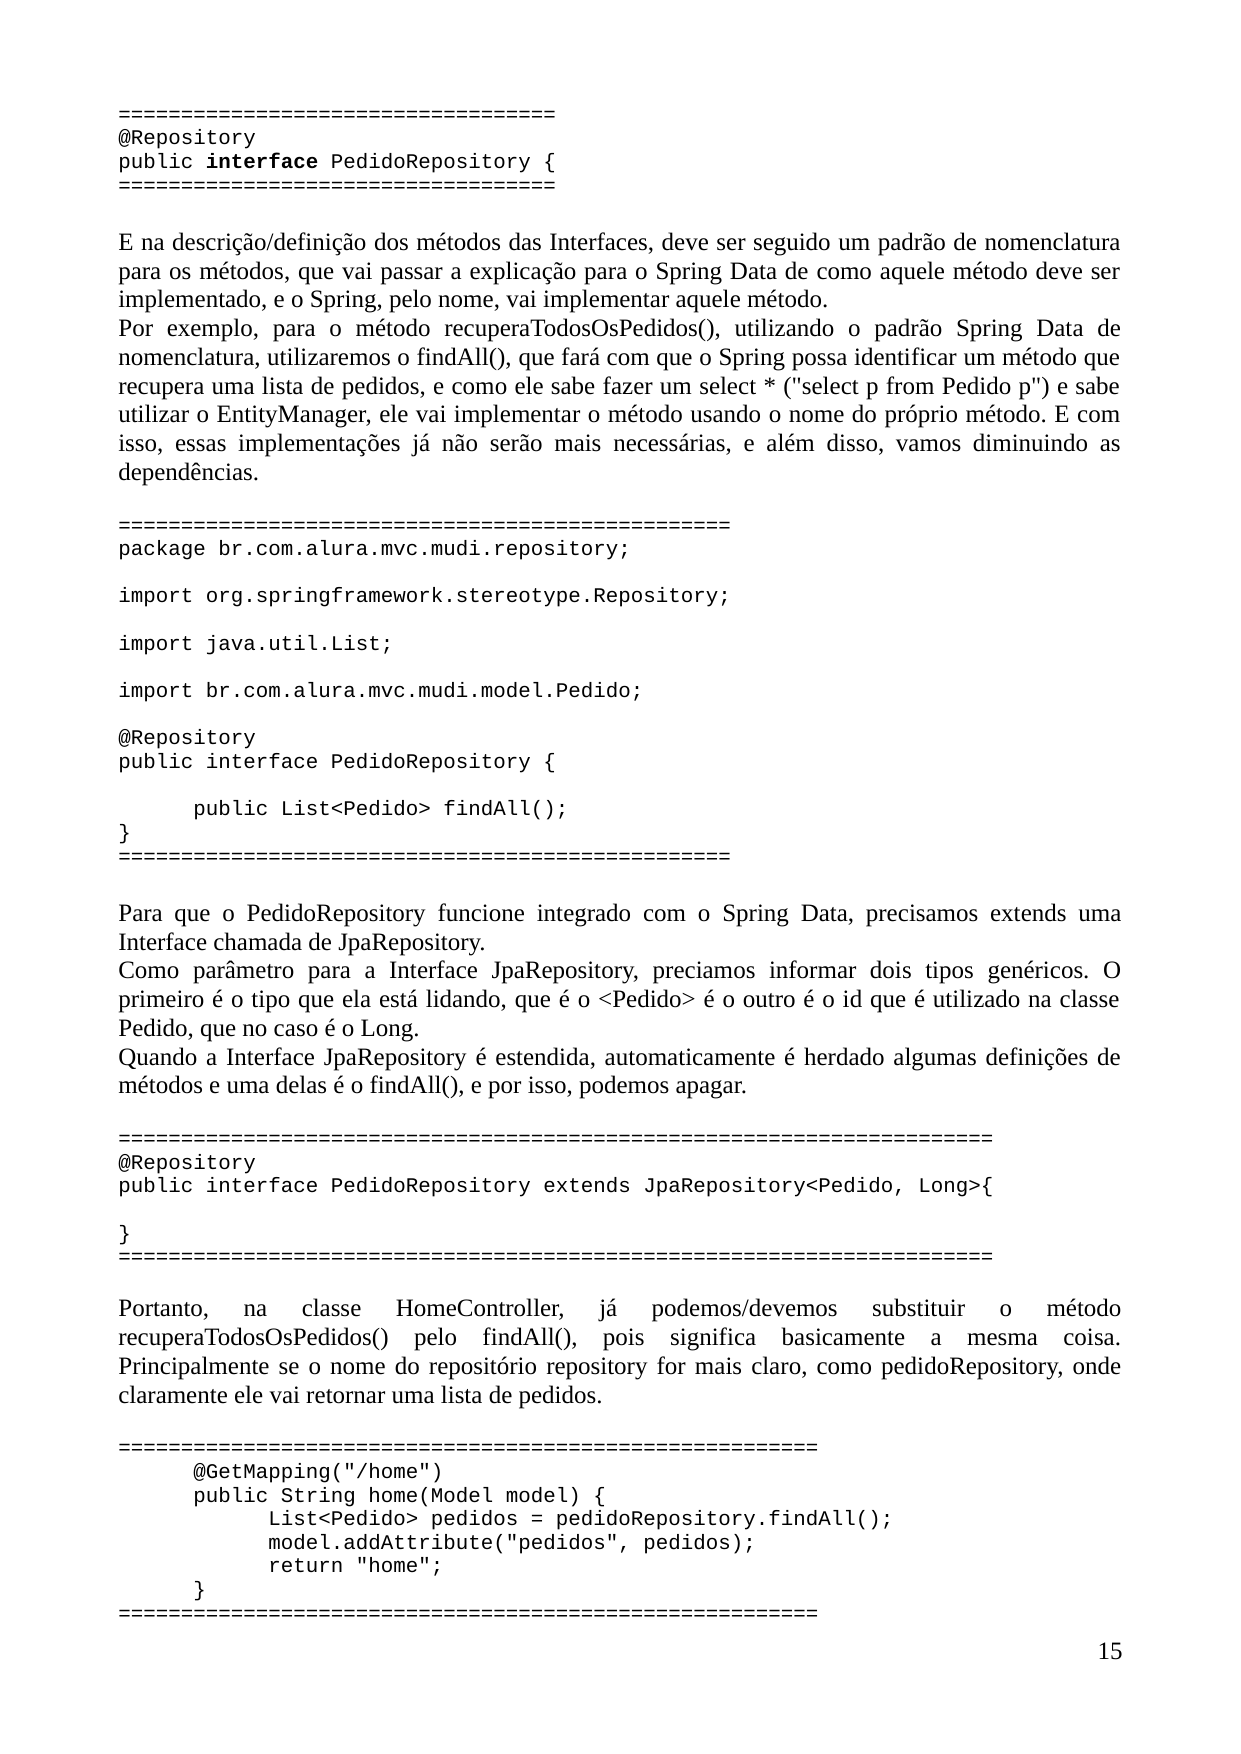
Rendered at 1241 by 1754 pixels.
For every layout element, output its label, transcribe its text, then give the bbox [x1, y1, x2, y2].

text Por exemplo, para o método recuperaTodosOsPedidos(), utilizando o padrão Spring Data de nomenclatura, utilizaremos o findAll(), que fará com que o Spring possa identificar um método que recupera uma lista de pedidos, e como ele sabe fazer um select * ("select p from Pedido p") e sabe utilizar o EntityManager, ele vai implementar o método usando o nome do próprio método. E com isso, essas implementações já não serão mais necessárias, e além disso, vamos diminuindo as dependências. [118, 313, 1122, 486]
text public List<Pedido> findAll(); [118, 798, 1122, 822]
text =================================== [118, 104, 1122, 127]
text Quando a Interface JpaRepository é estendida, automaticamente é herdado algumas definições de métodos e uma delas é o findAll(), e por isso, podemos apagar. [118, 1042, 1122, 1099]
text import org.springframework.stereotype.Repository; [118, 586, 1122, 609]
text public interface PedidoRepository { [118, 751, 1122, 775]
text ======================================================== [118, 1437, 1122, 1461]
text Para que o PedidoRepository funcione integrado com o Spring Data, precisamos extends uma Interface chamada de JpaRepository. [118, 898, 1122, 956]
text } [118, 822, 1122, 846]
text @Repository [118, 127, 1122, 151]
text } [118, 1223, 1122, 1246]
text @GetMapping("/home") [118, 1461, 1122, 1484]
text E na descrição/definição dos métodos das Interfaces, deve ser seguido um padrão de nomenclatura para os métodos, que vai passar a explicação para o Spring Data de como aquele método deve ser implementado, e o Spring, pelo nome, vai implementar aquele método. [118, 227, 1122, 313]
text public interface PedidoRepository extends JpaRepository<Pedido, Long>{ [118, 1175, 1122, 1199]
text =================================== [118, 175, 1122, 198]
text Como parâmetro para a Interface JpaRepository, preciamos informar dois tipos genéricos. O primeiro é o tipo que ela está lidando, que é o <Pedido> é o outro é o id que é utilizado na classe Pedido, que no caso é o Long. [118, 956, 1122, 1042]
text } [118, 1579, 1122, 1603]
text List<Pedido> pedidos = pedidoRepository.findAll(); [118, 1508, 1122, 1532]
text ======================================================== [118, 1603, 1122, 1626]
text model.addAttribute("pedidos", pedidos); [118, 1532, 1122, 1556]
text return "home"; [118, 1556, 1122, 1579]
text Portanto, na classe HomeController, já podemos/devemos substituir o método recuperaTodosOsPedidos() pelo findAll(), pois significa basicamente a mesma coisa. Principalmente se o nome do repositório repository for mais claro, como pedidoRepository, onde claramente ele vai retornar uma lista de pedidos. [118, 1293, 1122, 1408]
text ====================================================================== [118, 1128, 1122, 1152]
text import java.util.List; [118, 633, 1122, 656]
text public interface PedidoRepository { [118, 151, 1122, 175]
text ====================================================================== [118, 1246, 1122, 1270]
text @Repository [118, 727, 1122, 751]
text package br.com.alura.mvc.mudi.repository; [118, 538, 1122, 562]
text @Repository [118, 1152, 1122, 1175]
text public String home(Model model) { [118, 1484, 1122, 1508]
text ================================================= [118, 514, 1122, 538]
text ================================================= [118, 846, 1122, 869]
text import br.com.alura.mvc.mudi.model.Pedido; [118, 680, 1122, 704]
